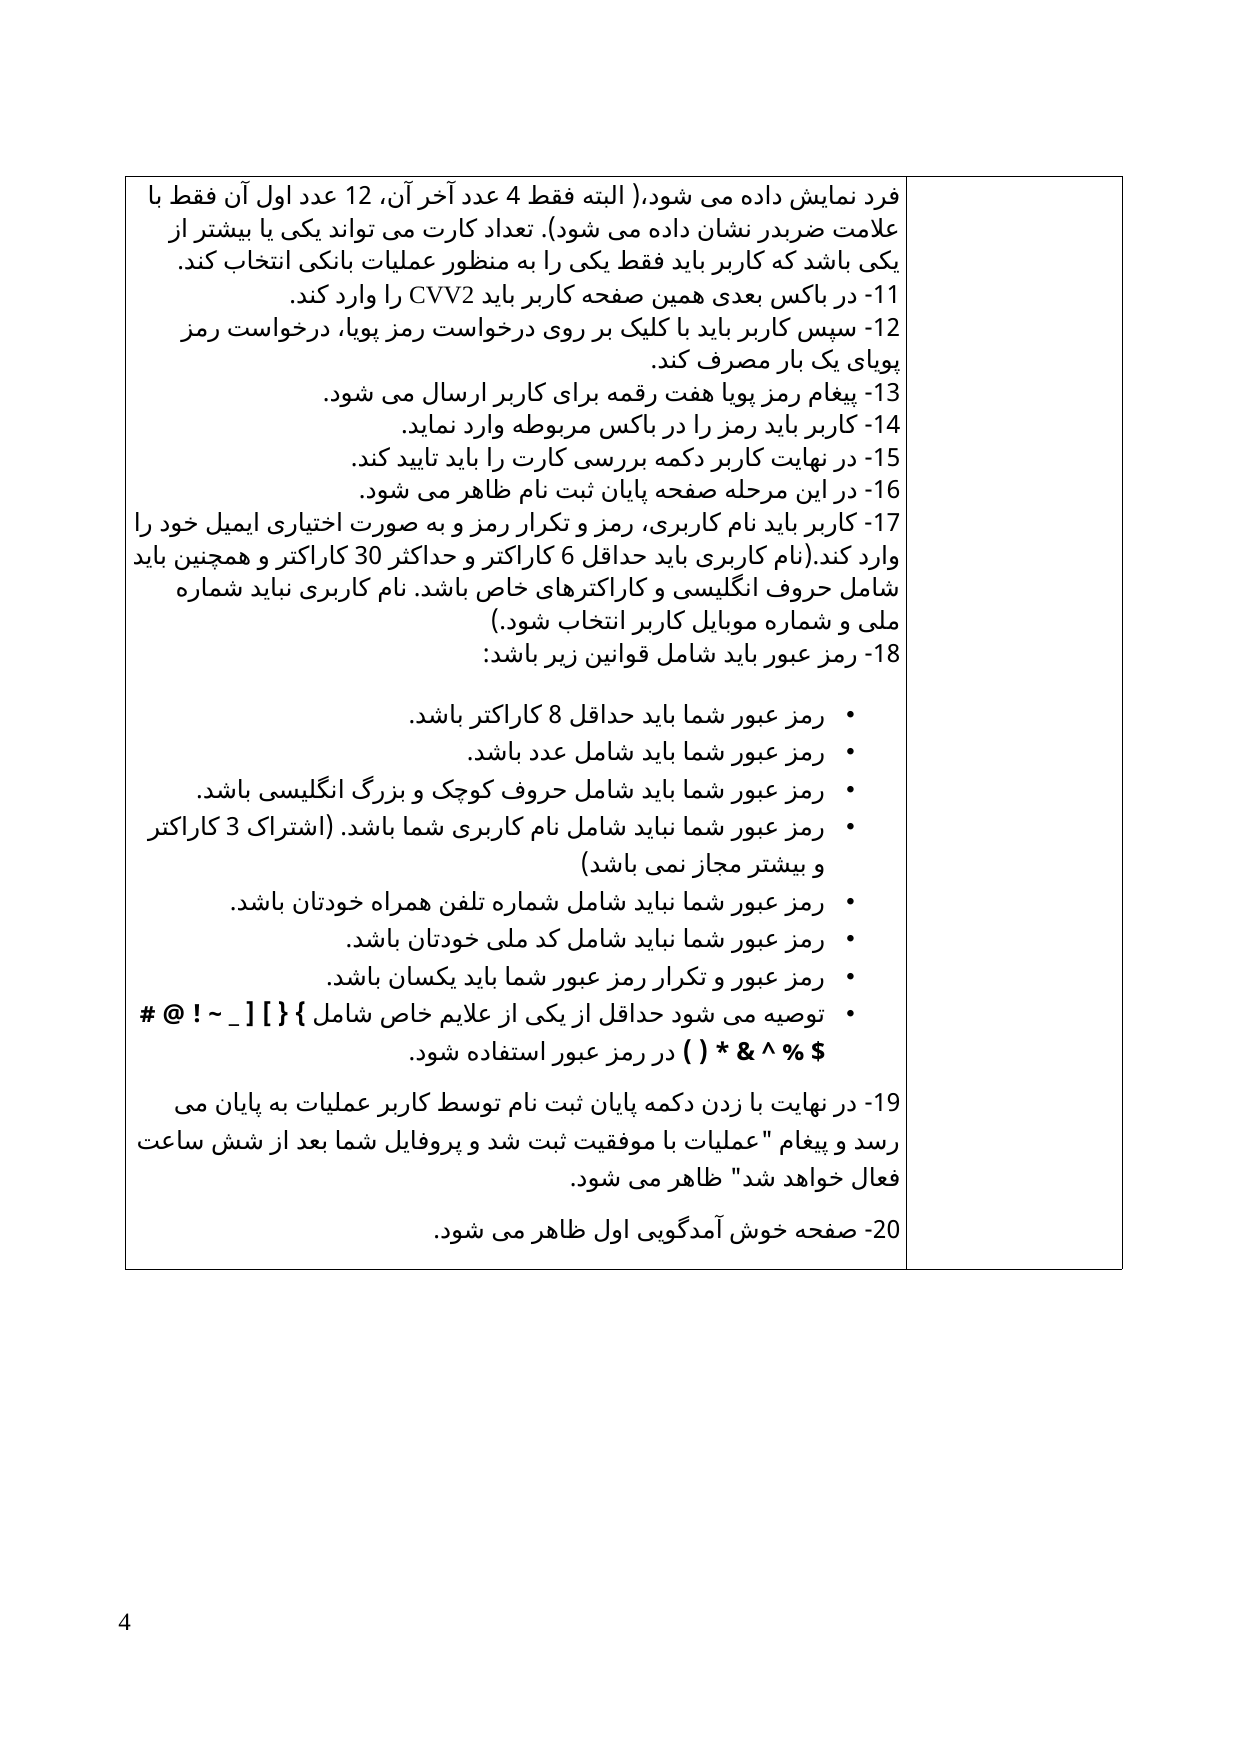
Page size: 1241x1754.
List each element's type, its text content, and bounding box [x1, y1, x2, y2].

table_cell [907, 177, 1122, 1269]
table_cell 1- کاربر مهمان صفحه مرورگر را باز کرده و وارد سایت localhost می شود. 2- صفحه خوش آمدگویی بانک ظاهر می شود. 3- به منظور ثبت نام و استفاده از عملیات های مختلف بانکی بر روی لینک ثبت نام کلیک می کند. 4- صفحه شروع ثبت نام ظاهر می شود. 5- به منظور شروع ثبت نام کاربر باید کد ملی و شماره تلفن همراه خود را وارد نماید و سپس بر روی دکمه "شروع ثبت نام" کلیک کند. (نمونه کد ملی و نمونه شماره تلفن همراه در زیر باکس های مربوطه قرار داده شده است. اعتبارسنجی به منظور عدم وارد کردن حروف در کد ملی صورت می گیرد ولی در باکس تلفن همراه چنین اعتبارسنجی صورت نمی گیرد.) 6- یک رمز OTP یا شناسه رمز یک بار مصرف 5 رقمه به تلفن همراه ثبت شده ارسال خواهد شد. 7- صفحه جدید به منظور مرحله دوم ثبت نام ظاهر می شود. 8- کاربر باید در ابتدا شناسه رمزی که برای او ارسال شده را وارد نماید و سپس تاریخ تولد را به فرمت خورشیدی ثبت کند. قابل ذکر است که اعتبارسنجی به منظور منع وارد کردن حرف در باکس های تاریخ تولد انجام می شود. 9- صفحه جدید به منظور بررسی اطلاعات کارت ظاهر می شوذ. 10- در این صفحه طبق کد ملی کاربر، لیست کارت های موجود و فعال بانکی فرد نمایش داده می شود،( البته فقط 4 عدد آخر آن، 12 عدد اول آن فقط با علامت ضربدر نشان داده می شود). تعداد کارت می تواند یکی یا بیشتر از یکی باشد که کاربر باید فقط یکی را به منظور عملیات بانکی انتخاب کند. 11- در باکس بعدی همین صفحه کاربر باید CVV2 را وارد کند. 12- سپس کاربر باید با کلیک بر روی درخواست رمز پویا، درخواست رمز پویای یک بار مصرف کند. 13- پیغام رمز پویا هفت رقمه برای کاربر ارسال می شود. 14- کاربر باید رمز را در باکس مربوطه وارد نماید. 15- در نهایت کاربر دکمه بررسی کارت را باید تایید کند. 16- در این مرحله صفحه پایان ثبت نام ظاهر می شود. 17- کاربر باید نام کاربری، رمز و تکرار رمز و به صورت اختیاری ایمیل خود را وارد کند.(نام کاربری باید حداقل 6 کاراکتر و حداکثر 30 کاراکتر و همچنین باید شامل حروف انگلیسی و کاراکترهای خاص باشد. نام کاربری نباید شماره ملی و شماره موبایل کاربر انتخاب شود.) 18- رمز عبور باید شامل قوانین زیر باشد: رمز عبور شما باید حداقل 8 کاراکتر باشد. رمز عبور شما باید شامل عدد باشد. رمز عبور شما باید شامل حروف کوچک و بزرگ انگلیسی باشد. رمز عبور شما نباید شامل نام کاربری شما باشد. (اشتراک 3 کاراکتر و بیشتر مجاز نمی باشد) رمز عبور شما نباید شامل شماره تلفن همراه خودتان باشد. رمز عبور شما نباید شامل کد ملی خودتان باشد. رمز عبور و تکرار رمز عبور شما باید یکسان باشد. توصیه می شود حداقل از یکی از علایم خاص شامل } { ] [ _ ~ ! @ # $ % ^ & * ( ) در رمز عبور استفاده شود. 19- در نهایت با زدن دکمه پایان ثبت نام توسط کاربر عملیات به پایان می رسد و پیغام "عملیات با موفقیت ثبت شد و پروفایل شما بعد از شش ساعت فعال خواهد شد" ظاهر می شود. 20- صفحه خوش آمدگویی اول ظاهر می شود. [126, 177, 906, 1269]
